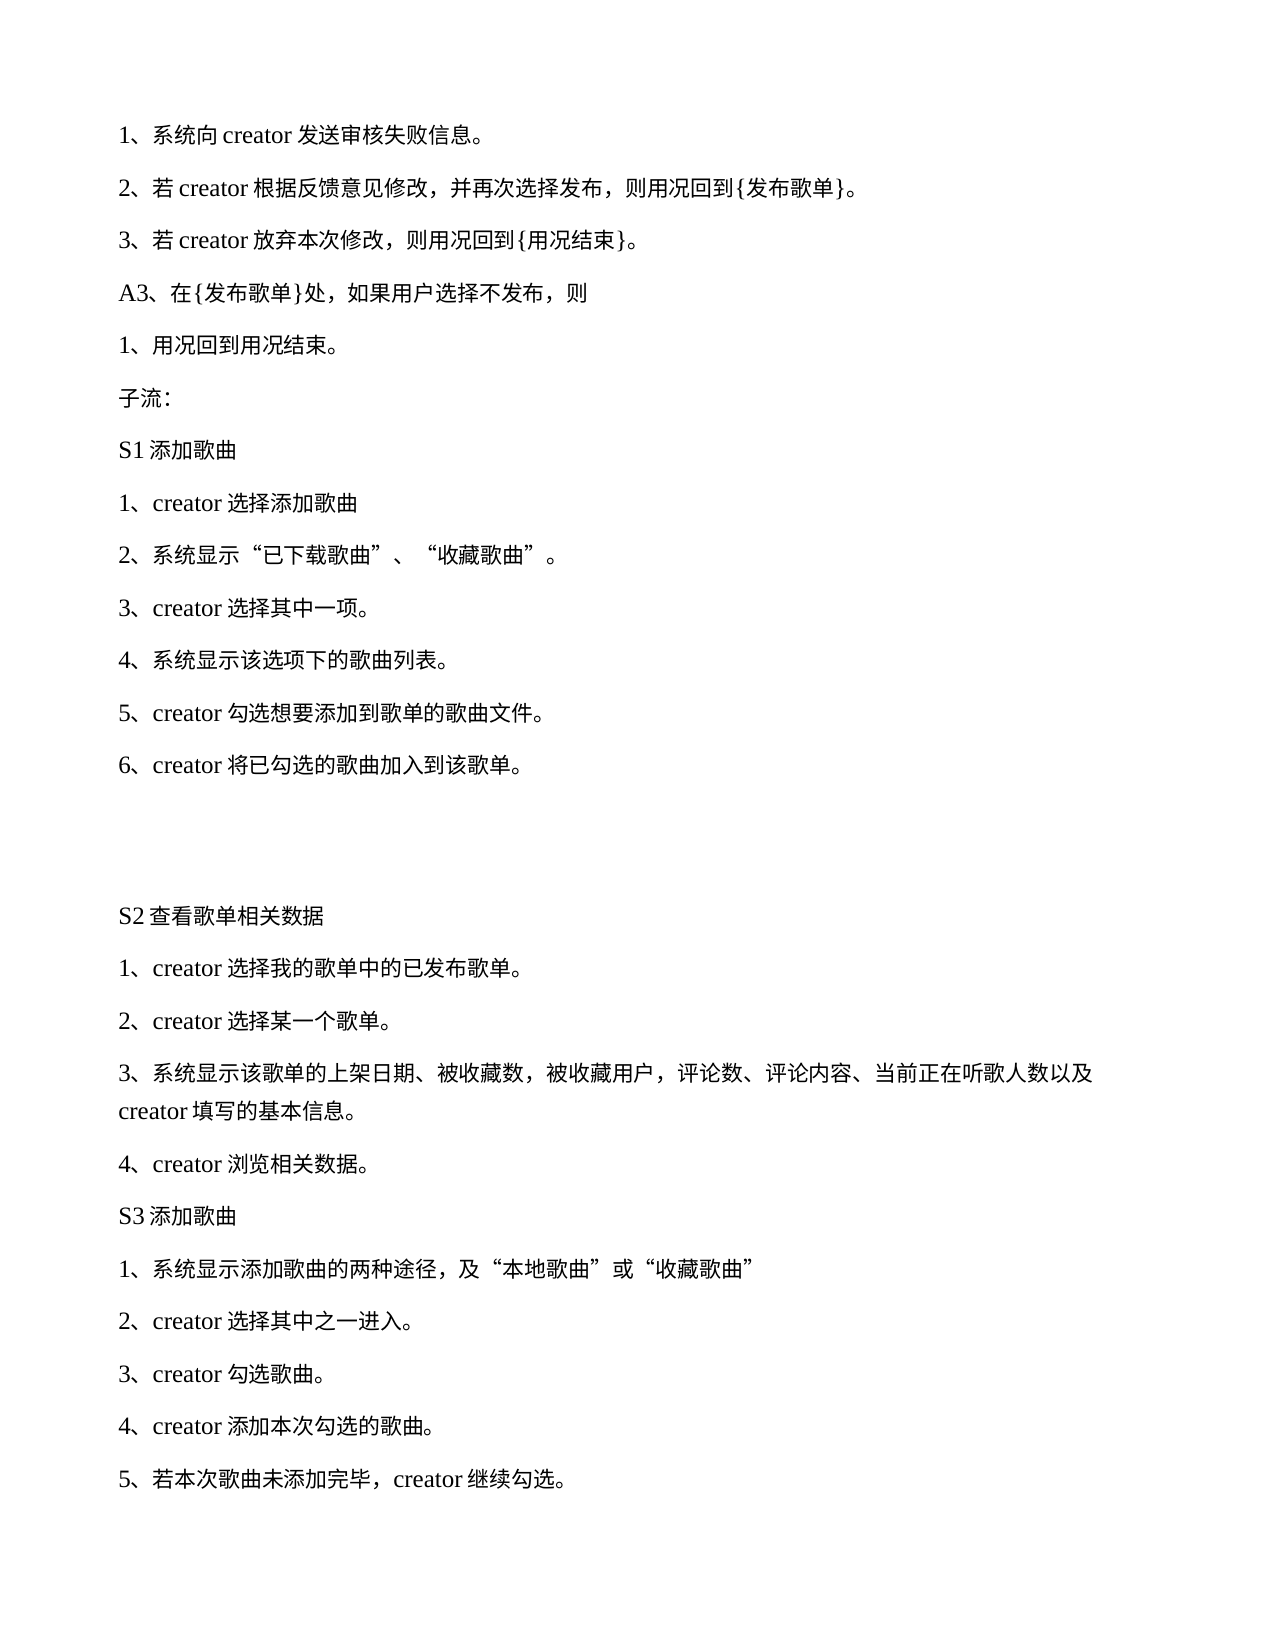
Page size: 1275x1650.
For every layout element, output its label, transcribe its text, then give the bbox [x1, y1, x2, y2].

text 2、系统显示“已下载歌曲”、“收藏歌曲”。 [118, 538, 1157, 570]
text 1、系统向creator发送审核失败信息。 [118, 118, 1157, 150]
text 4、creator浏览相关数据。 [118, 1147, 1157, 1178]
text 2、creator选择其中之一进入。 [118, 1304, 1157, 1336]
text 3、creator勾选歌曲。 [118, 1357, 1157, 1388]
text 4、creator添加本次勾选的歌曲。 [118, 1409, 1157, 1441]
text 3、系统显示该歌单的上架日期、被收藏数，被收藏用户，评论数、评论内容、当前正在听歌人数以及creator填写的基本信息。 [118, 1056, 1157, 1126]
text S1添加歌曲 [118, 433, 1157, 465]
text 3、creator选择其中一项。 [118, 591, 1157, 622]
text 1、用况回到用况结束。 [118, 328, 1157, 360]
text S2查看歌单相关数据 [118, 899, 1157, 930]
text 1、creator选择添加歌曲 [118, 486, 1157, 517]
text 5、若本次歌曲未添加完毕，creator继续勾选。 [118, 1462, 1157, 1493]
text 5、creator勾选想要添加到歌单的歌曲文件。 [118, 696, 1157, 727]
text 2、creator选择某一个歌单。 [118, 1004, 1157, 1035]
text 子流： [118, 381, 1157, 412]
text S3添加歌曲 [118, 1199, 1157, 1231]
text 1、系统显示添加歌曲的两种途径，及“本地歌曲”或“收藏歌曲” [118, 1252, 1157, 1283]
text 6、creator将已勾选的歌曲加入到该歌单。 [118, 748, 1157, 780]
text 3、若creator放弃本次修改，则用况回到{用况结束}。 [118, 223, 1157, 255]
text 1、creator选择我的歌单中的已发布歌单。 [118, 951, 1157, 983]
text 2、若creator根据反馈意见修改，并再次选择发布，则用况回到{发布歌单}。 [118, 171, 1157, 202]
text 4、系统显示该选项下的歌曲列表。 [118, 643, 1157, 675]
text A3、在{发布歌单}处，如果用户选择不发布，则 [118, 276, 1157, 307]
